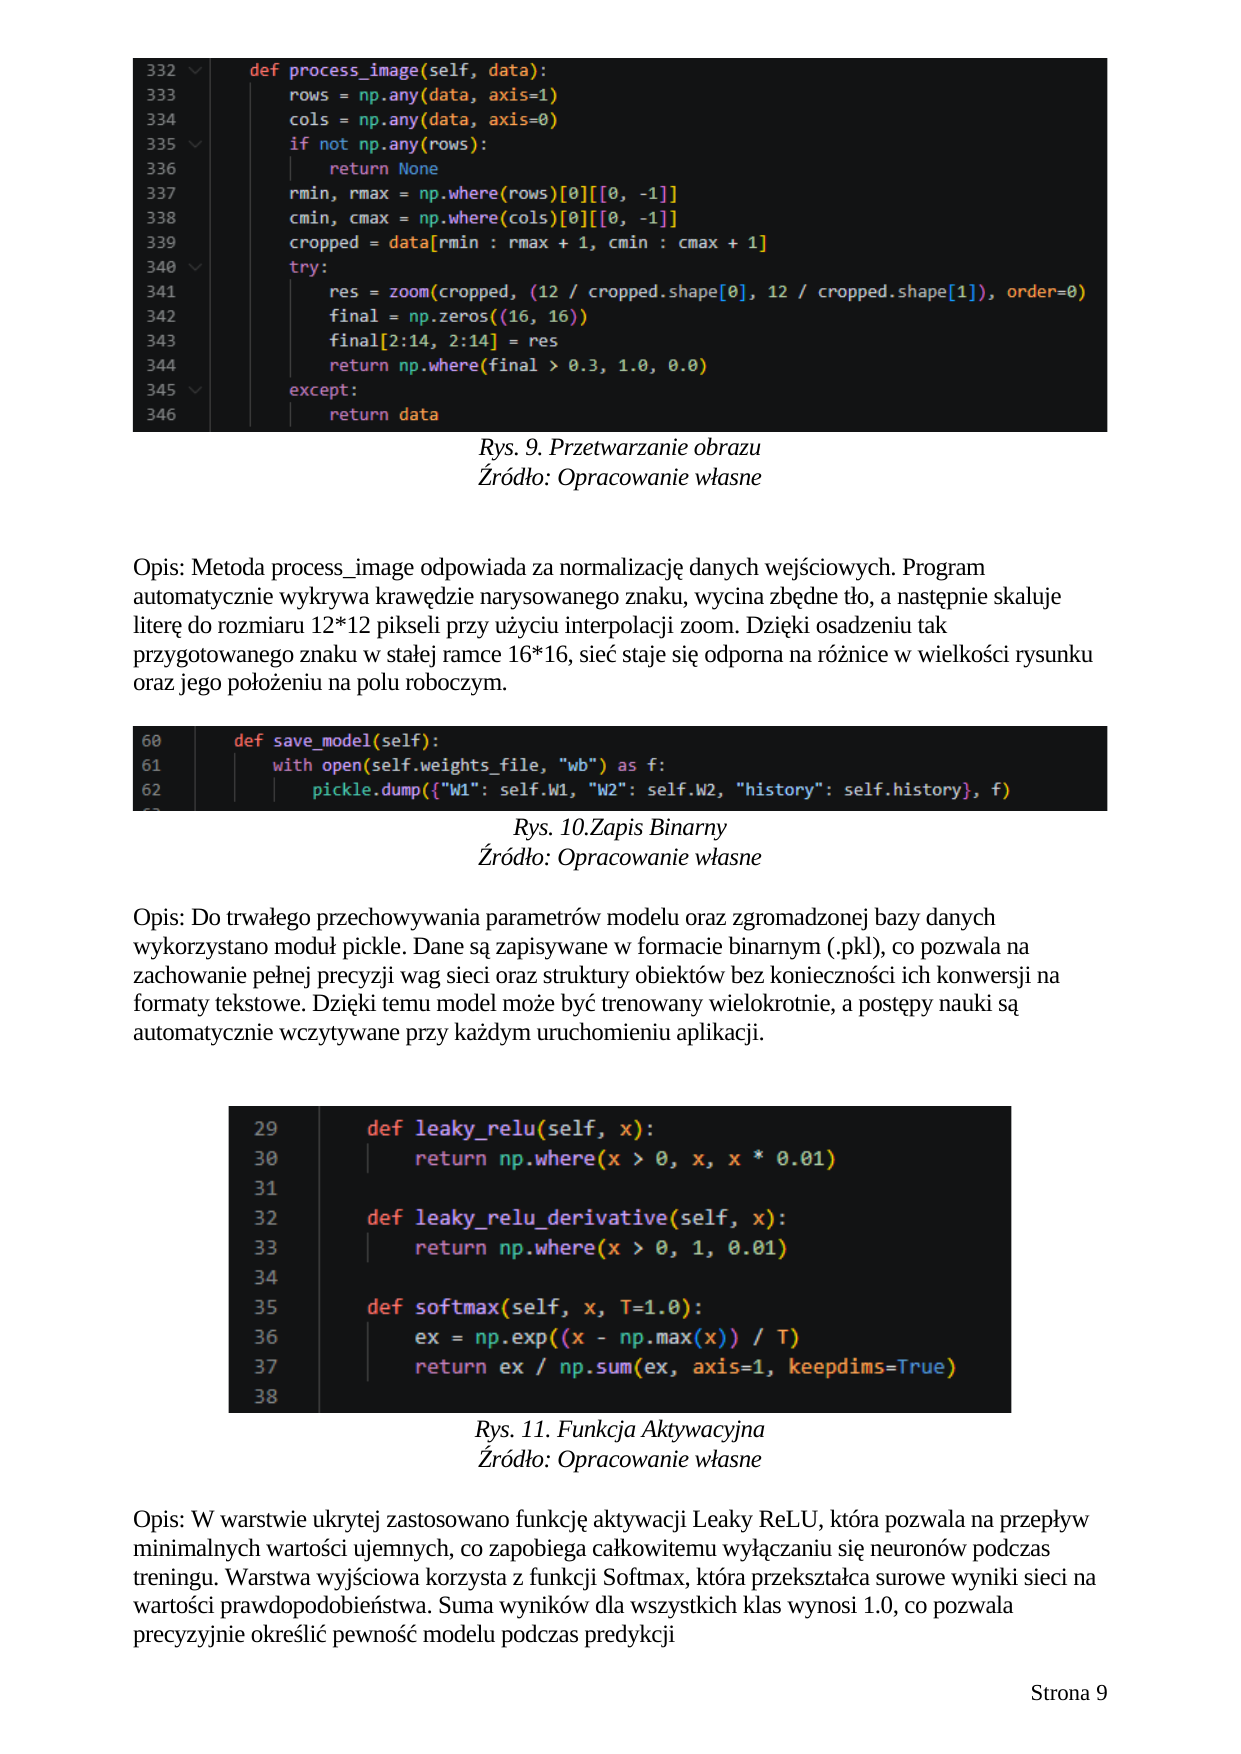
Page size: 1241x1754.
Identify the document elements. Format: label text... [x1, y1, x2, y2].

text Opis: Do trwałego przechowywania parametrów modelu oraz zgromadzonej bazy danych wykorzystano moduł pickle. Dane są zapisywane w formacie binarnym (.pkl), co pozwala na zachowanie pełnej precyzji wag sieci oraz struktury obiektów bez konieczności ich konwersji na formaty tekstowe. Dzięki temu model może być trenowany wielokrotnie, a postępy nauki są automatycznie wczytywane przy każdym uruchomieniu aplikacji. [133, 902, 1107, 1046]
picture [132, 58, 1108, 432]
text Rys. 9. Przetwarzanie obrazu [133, 432, 1107, 461]
text Opis: W warstwie ukrytej zastosowano funkcję aktywacji Leaky ReLU, która pozwala na przepływ minimalnych wartości ujemnych, co zapobiega całkowitemu wyłączaniu się neuronów podczas treningu. Warstwa wyjściowa korzysta z funkcji Softmax, która przekształca surowe wyniki sieci na wartości prawdopodobieństwa. Suma wyników dla wszystkich klas wynosi 1.0, co pozwala precyzyjnie określić pewność modelu podczas predykcji [133, 1504, 1107, 1648]
text Rys. 11. Funkcja Aktywacyjna [133, 1107, 1107, 1442]
text Źródło: Opracowanie własne [133, 462, 1107, 491]
text Opis: Metoda process_image odpowiada za normalizację danych wejściowych. Program automatycznie wykrywa krawędzie narysowanego znaku, wycina zbędne tło, a następnie skaluje literę do rozmiaru 12*12 pikseli przy użyciu interpolacji zoom. Dzięki osadzeniu tak przygotowanego znaku w stałej ramce 16*16, sieć staje się odporna na różnice w wielkości rysunku oraz jego położeniu na polu roboczym. [133, 552, 1107, 696]
text Rys. 10.Zapis Binarny [133, 811, 1107, 841]
text Źródło: Opracowanie własne [133, 842, 1107, 871]
picture [132, 726, 1108, 811]
text Źródło: Opracowanie własne [133, 1444, 1107, 1473]
picture [228, 1106, 1012, 1413]
